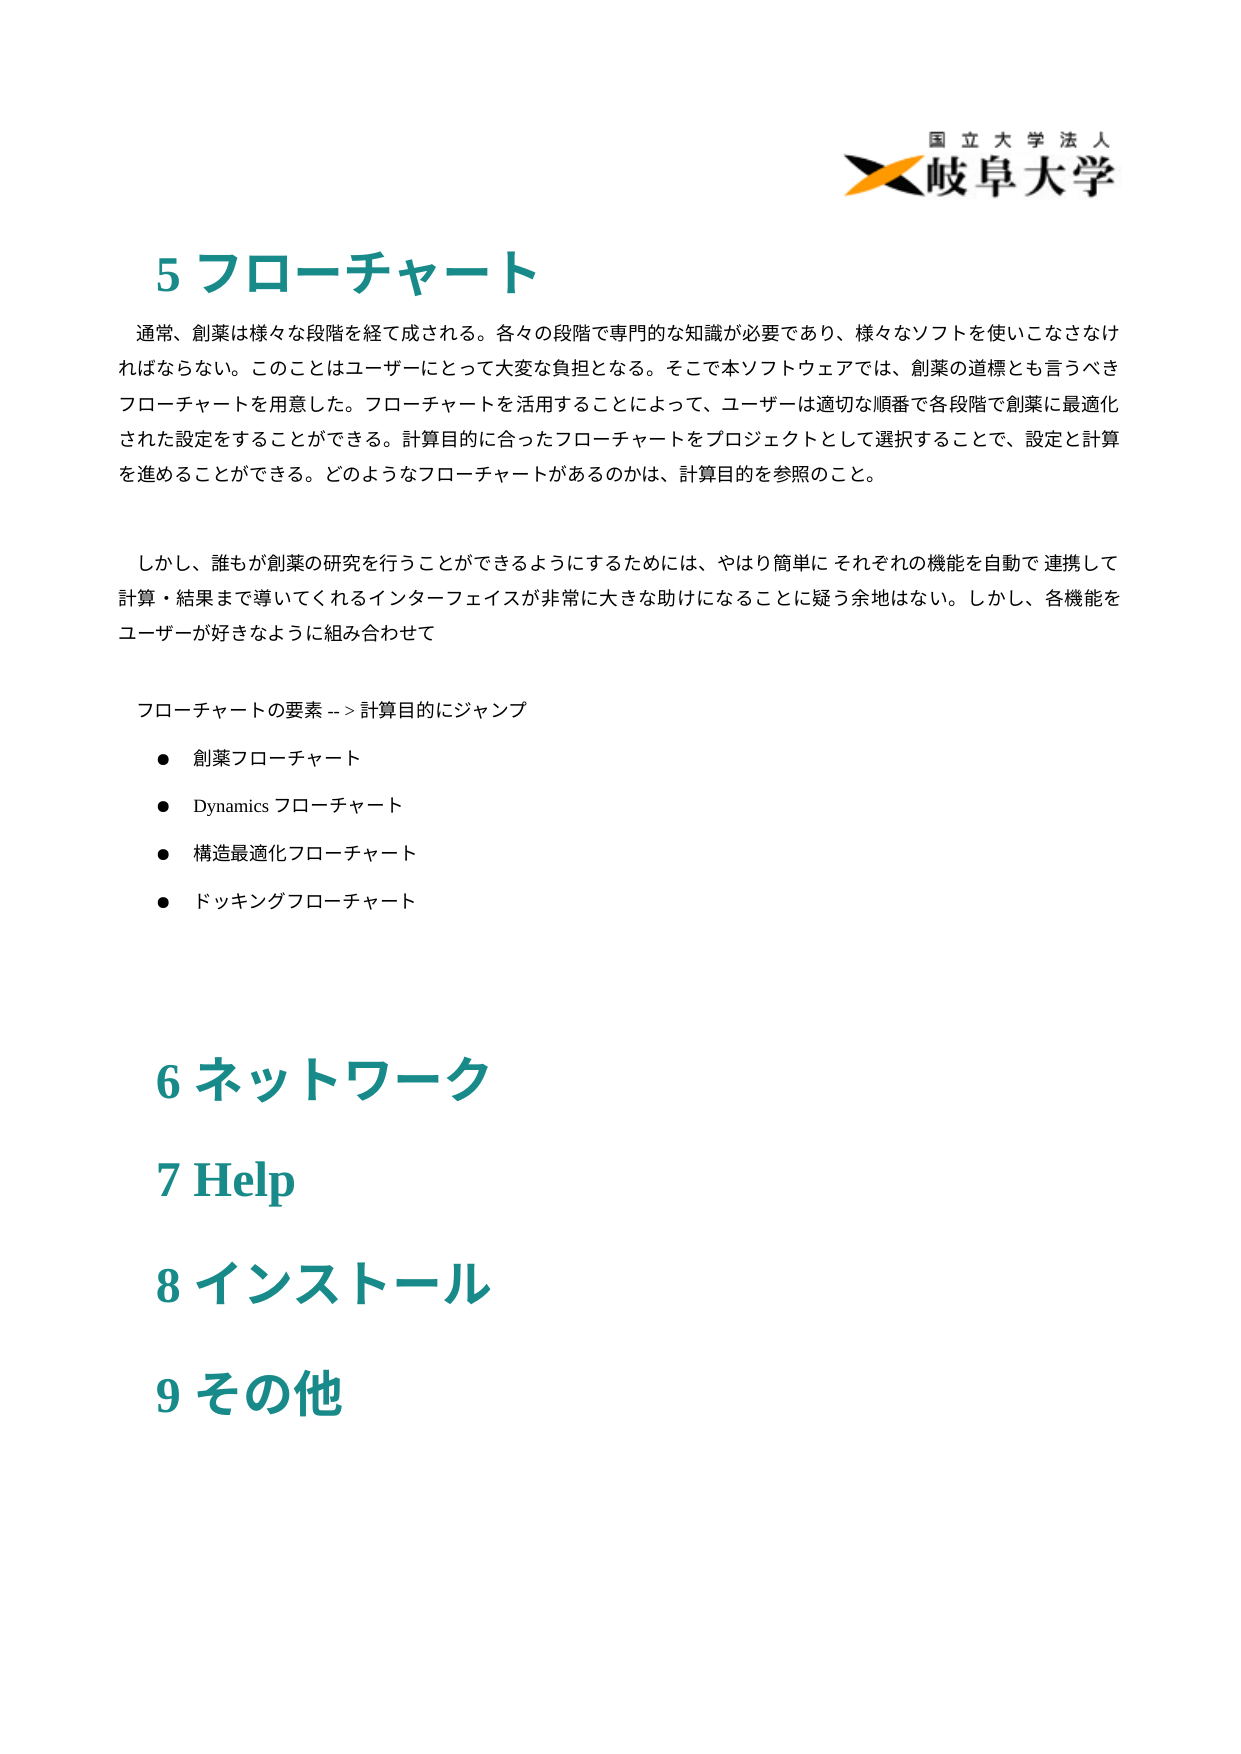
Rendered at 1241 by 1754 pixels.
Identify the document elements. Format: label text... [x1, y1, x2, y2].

list その他 [118, 1354, 1122, 1427]
list インストール [118, 1244, 1122, 1317]
text しかし、誰もが創薬の研究を行うことができるようにするためには、やはり簡単に それぞれの機能を自動で 連携して計算・結果まで導いてくれるインターフェイスが非常に大きな助けになることに疑う余地はない。しかし、各機能をユーザーが好きなように組み合わせて [118, 548, 1122, 646]
list 構造最適化フローチャート [156, 839, 1122, 866]
list Dynamicsフローチャート [156, 791, 1122, 818]
text フローチャートの要素 -- > 計算目的にジャンプ [118, 695, 1122, 723]
list ネットワーク [118, 1040, 1122, 1113]
list Help [118, 1150, 1122, 1207]
list フローチャート [118, 234, 1122, 306]
list ドッキングフローチャート [156, 887, 1122, 914]
list 創薬フローチャート [156, 743, 1122, 770]
text 通常、創薬は様々な段階を経て成される。各々の段階で専門的な知識が必要であり、様々なソフトを使いこなさなければならない。このことはユーザーにとって大変な負担となる。そこで本ソフトウェアでは、創薬の道標とも言うべきフローチャートを用意した。フローチャートを活用することによって、ユーザーは適切な順番で各段階で創薬に最適化された設定をすることができる。計算目的に合ったフローチャートをプロジェクトとして選択することで、設定と計算を進めることができる。どのようなフローチャートがあるのかは、計算目的を参照のこと。 [118, 319, 1122, 487]
picture [834, 118, 1122, 205]
